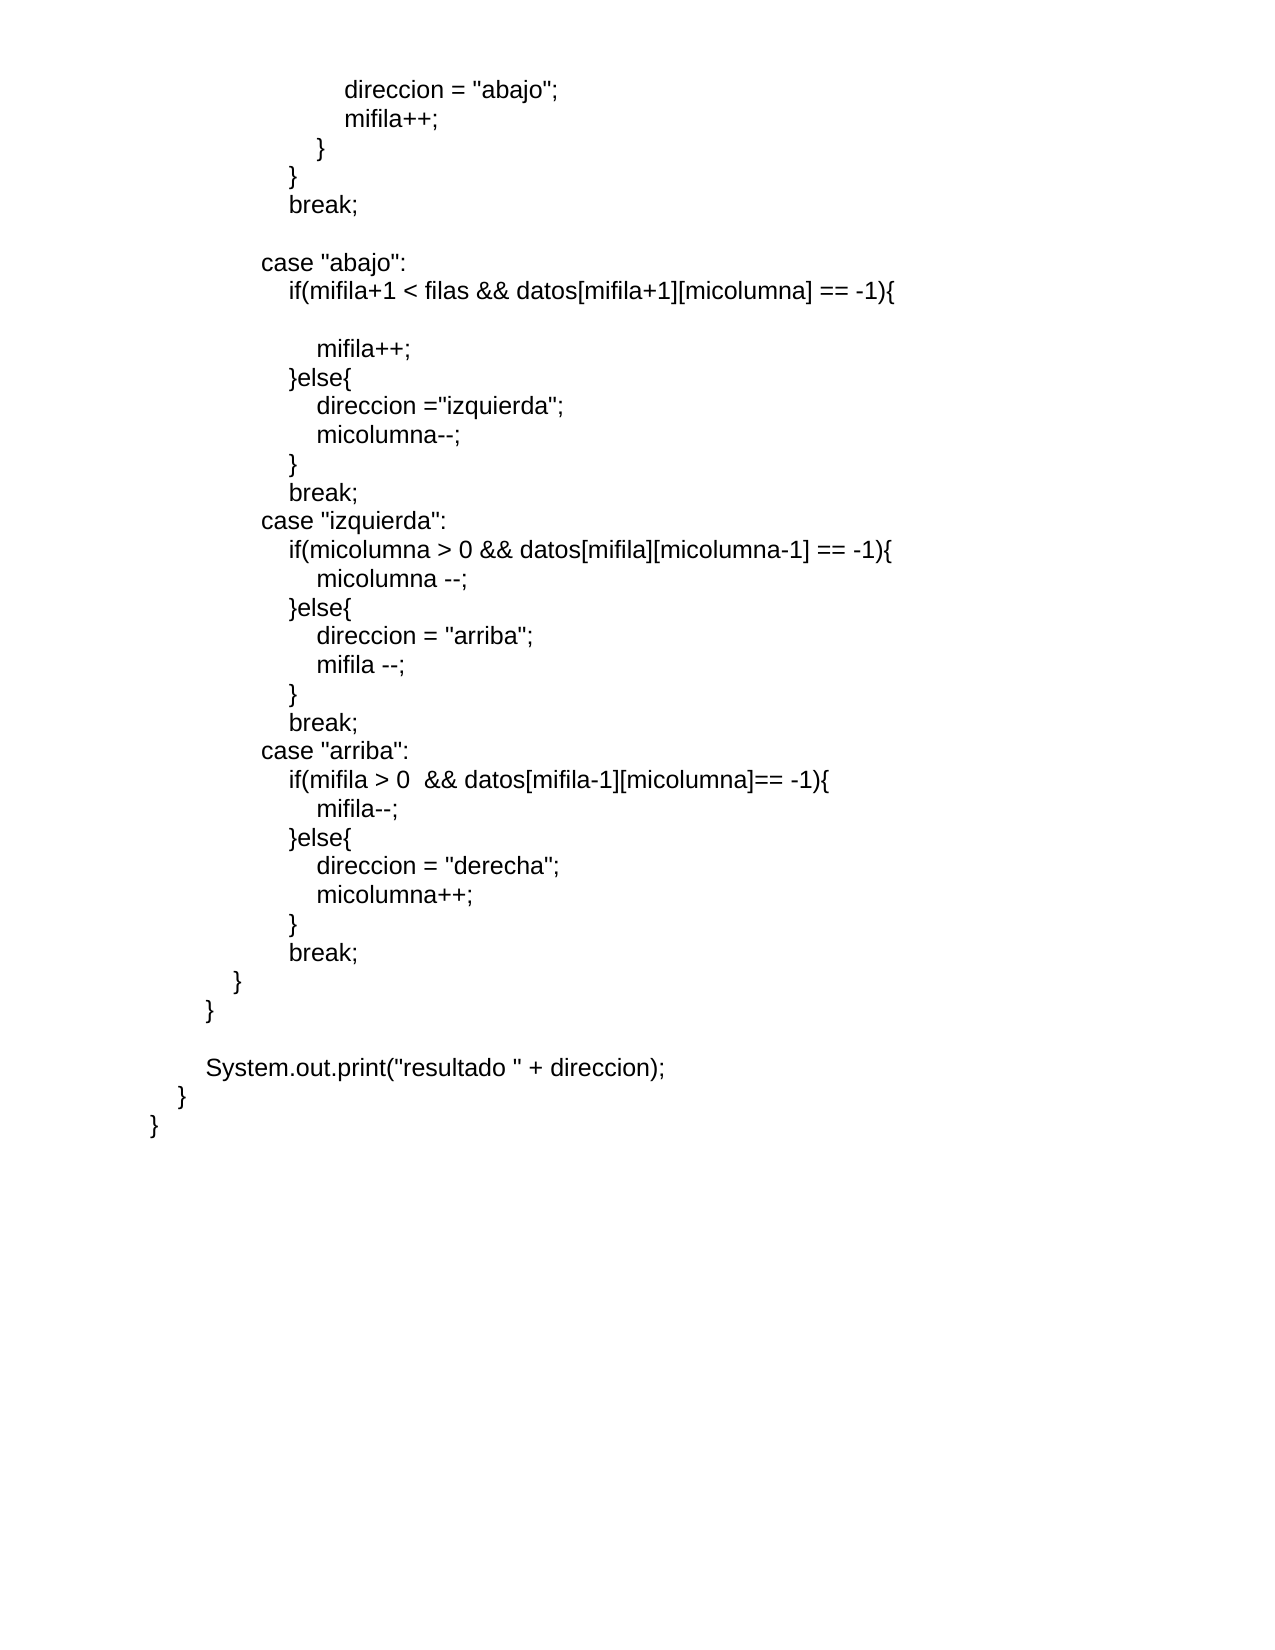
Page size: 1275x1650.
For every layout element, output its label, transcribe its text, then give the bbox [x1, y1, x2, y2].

text if(micolumna > 0 && datos[mifila][micolumna-1] == -1){ [150, 535, 1125, 564]
text direccion = "arriba"; [150, 621, 1125, 650]
text }else{ [150, 592, 1125, 621]
text break; [150, 937, 1125, 966]
text mifila++; [150, 334, 1125, 362]
text }else{ [150, 362, 1125, 391]
text case "arriba": [150, 736, 1125, 765]
text case "izquierda": [150, 506, 1125, 535]
text }else{ [150, 822, 1125, 851]
text } [150, 679, 1125, 707]
text } [150, 909, 1125, 937]
text break; [150, 707, 1125, 736]
text direccion = "abajo"; [150, 75, 1125, 104]
text } [150, 132, 1125, 161]
text } [150, 449, 1125, 477]
text case "abajo": [150, 247, 1125, 276]
text } [150, 995, 1125, 1024]
text break; [150, 190, 1125, 219]
text } [150, 161, 1125, 190]
text System.out.print("resultado " + direccion); [150, 1052, 1125, 1081]
text mifila --; [150, 650, 1125, 679]
text micolumna --; [150, 564, 1125, 592]
text direccion = "derecha"; [150, 851, 1125, 880]
text direccion ="izquierda"; [150, 391, 1125, 420]
text } [150, 1110, 1125, 1139]
text if(mifila > 0 && datos[mifila-1][micolumna]== -1){ [150, 765, 1125, 794]
text mifila--; [150, 794, 1125, 822]
text micolumna++; [150, 880, 1125, 909]
text mifila++; [150, 104, 1125, 132]
text break; [150, 477, 1125, 506]
text if(mifila+1 < filas && datos[mifila+1][micolumna] == -1){ [150, 276, 1125, 305]
text } [150, 966, 1125, 995]
text } [150, 1081, 1125, 1110]
text micolumna--; [150, 420, 1125, 449]
